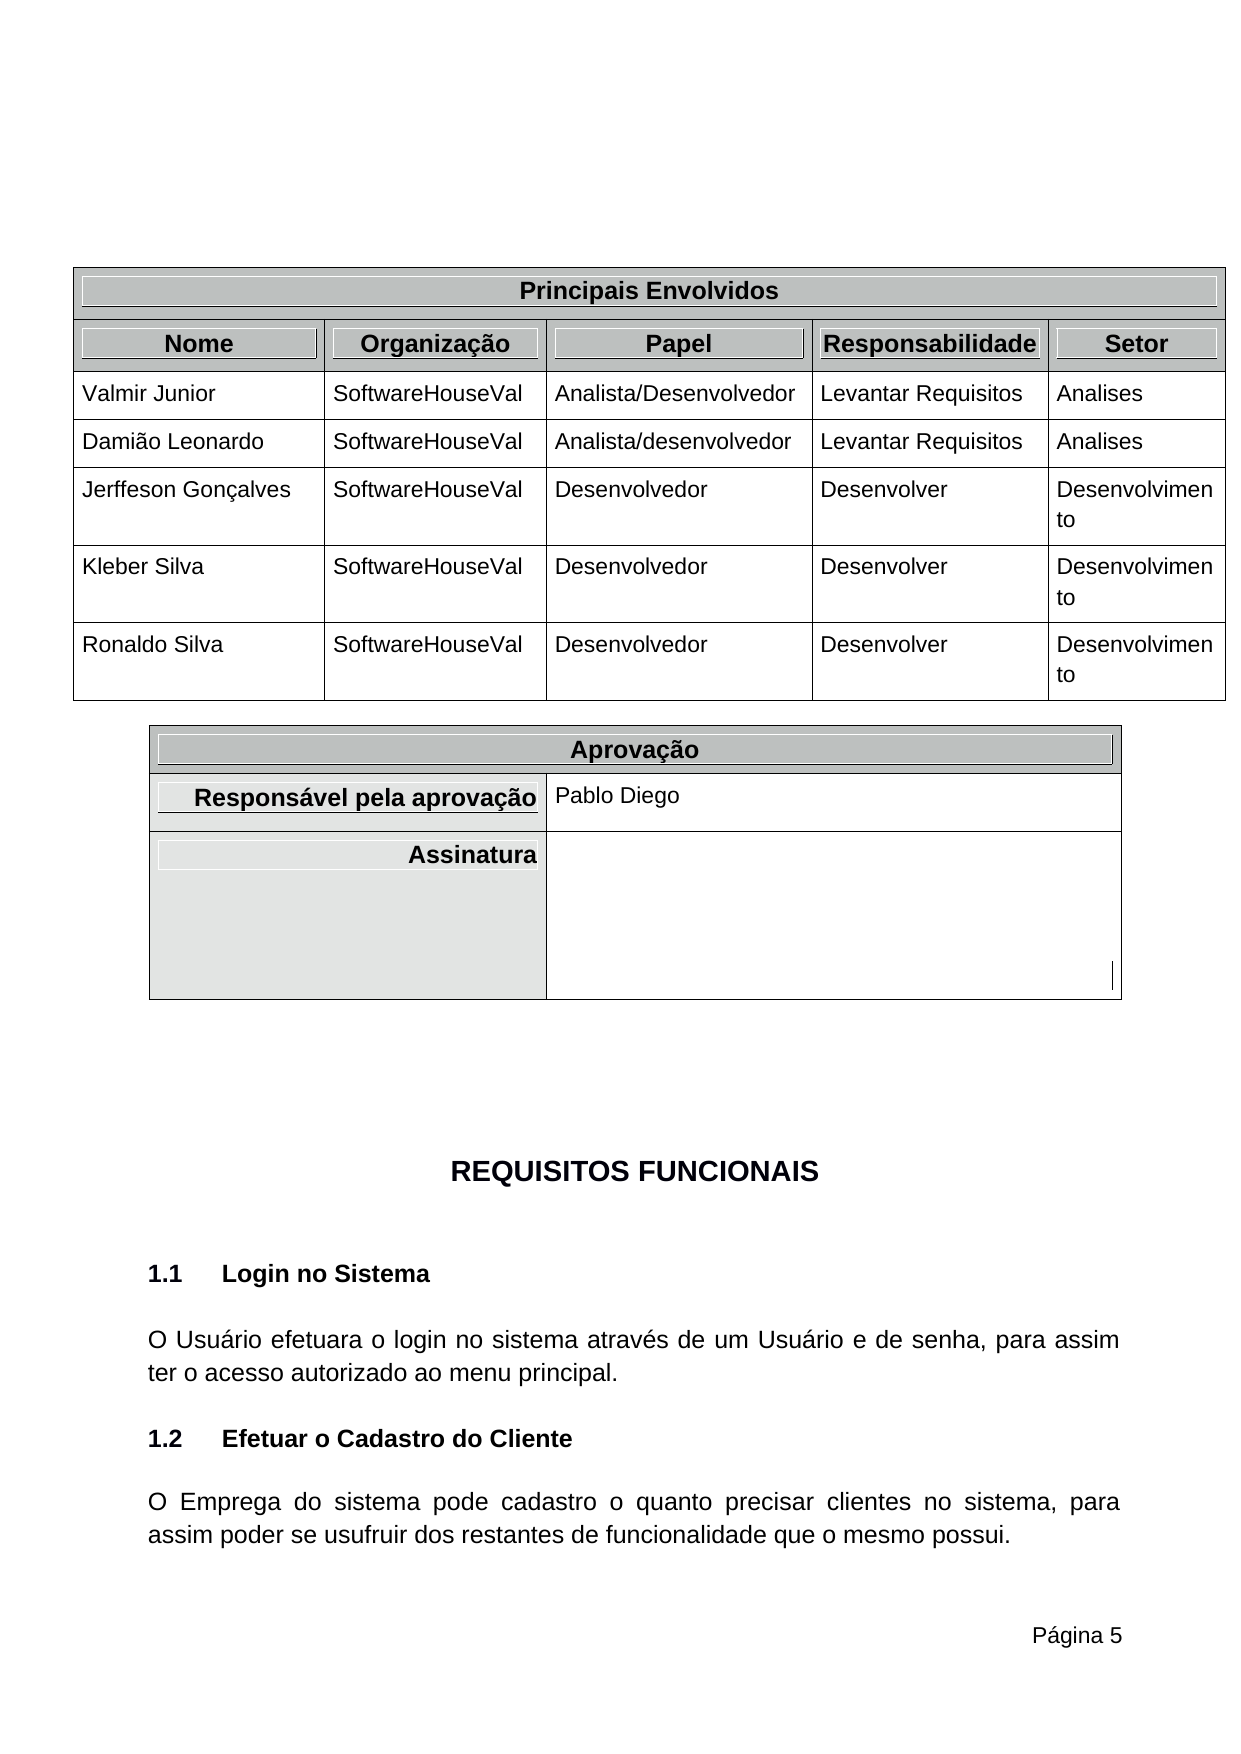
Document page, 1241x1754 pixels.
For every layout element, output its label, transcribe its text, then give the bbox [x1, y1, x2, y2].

table_cell SoftwareHouseVal [325, 468, 546, 544]
table_cell Desenvolvedor [547, 468, 812, 544]
table_cell Analista/desenvolvedor [547, 420, 812, 467]
table_cell Damião Leonardo [74, 420, 324, 467]
table_cell SoftwareHouseVal [325, 420, 546, 467]
table_cell Responsabilidade [813, 320, 1048, 371]
table_cell Responsável pela aprovação [150, 774, 546, 831]
table_cell Jerffeson Gonçalves [74, 468, 324, 544]
table_cell Desenvolvimento [1049, 546, 1225, 622]
table_cell Desenvolvedor [547, 623, 812, 700]
table_cell Nome [74, 320, 324, 371]
table_cell Desenvolver [813, 546, 1048, 622]
table_cell Desenvolvimento [1049, 623, 1225, 700]
table_cell Setor [1049, 320, 1225, 371]
table_cell Kleber Silva [74, 546, 324, 622]
table_cell Desenvolvimento [1049, 468, 1225, 544]
table_cell Analises [1049, 420, 1225, 467]
list Efetuar o Cadastro do Cliente [148, 1424, 1122, 1453]
table_cell Analista/Desenvolvedor [547, 372, 812, 419]
table_cell Assinatura [150, 832, 546, 999]
list Login no Sistema [148, 1259, 1122, 1288]
table_header Aprovação [150, 726, 1121, 773]
table_cell SoftwareHouseVal [325, 623, 546, 700]
table_cell Desenvolvedor [547, 546, 812, 622]
table_cell Desenvolver [813, 468, 1048, 544]
table_cell Papel [547, 320, 812, 371]
table_cell Desenvolver [813, 623, 1048, 700]
table_cell Levantar Requisitos [813, 420, 1048, 467]
table_cell Analises [1049, 372, 1225, 419]
text O Emprega do sistema pode cadastro o quanto precisar clientes no sistema, para assim poder se usufruir dos restantes de funcionalidade que o mesmo possui. [148, 1487, 1122, 1549]
table_cell Pablo Diego [547, 774, 1121, 831]
table_cell Organização [325, 320, 546, 371]
text O Usuário efetuara o login no sistema através de um Usuário e de senha, para assim ter o acesso autorizado ao menu principal. [148, 1325, 1122, 1387]
table_cell Ronaldo Silva [74, 623, 324, 700]
table_cell [547, 832, 1121, 999]
table_cell Valmir Junior [74, 372, 324, 419]
table_cell SoftwareHouseVal [325, 546, 546, 622]
table_cell Levantar Requisitos [813, 372, 1048, 419]
table_header Principais Envolvidos [74, 268, 1225, 319]
table_cell SoftwareHouseVal [325, 372, 546, 419]
subtitle Requisitos Funcionais [148, 1154, 1122, 1188]
